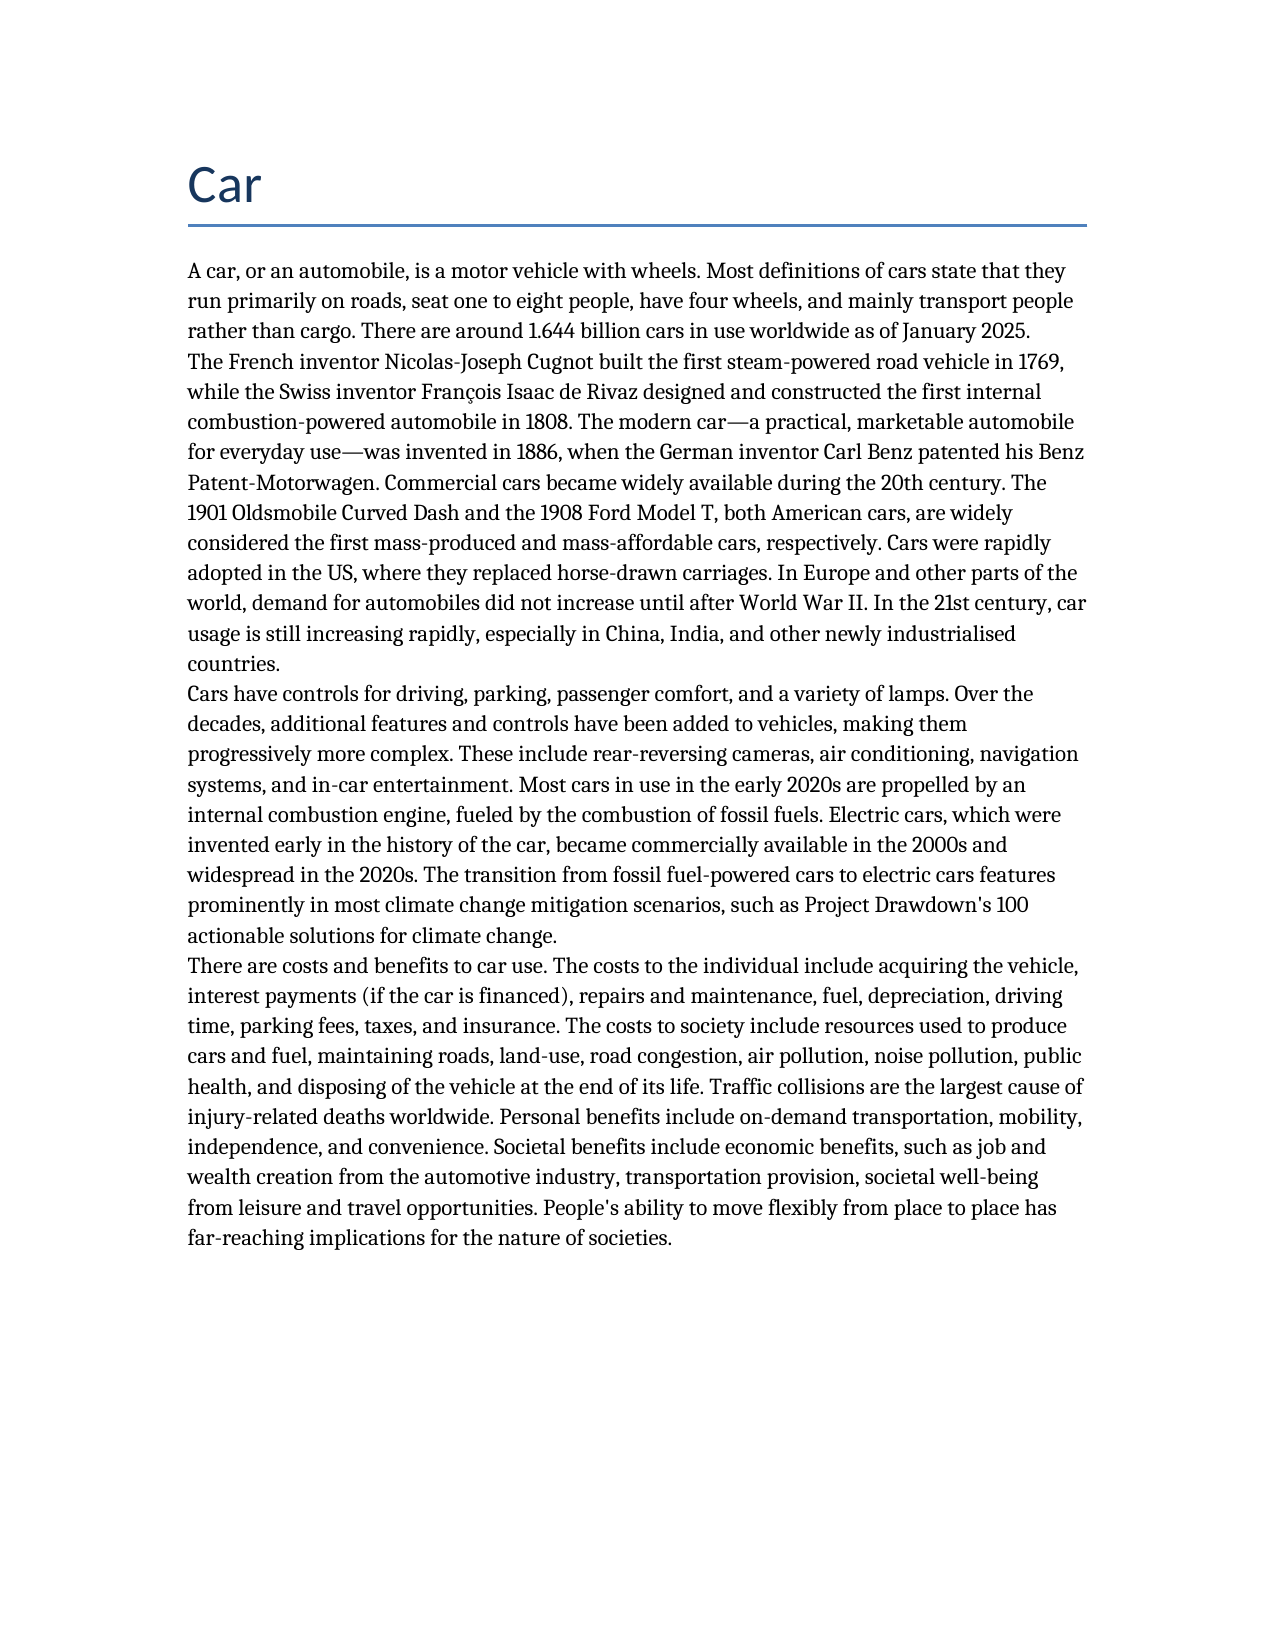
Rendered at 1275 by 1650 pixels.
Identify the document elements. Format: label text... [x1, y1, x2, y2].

title Car [187, 150, 1087, 227]
text A car, or an automobile, is a motor vehicle with wheels. Most definitions of cars state that they run primarily on roads, seat one to eight people, have four wheels, and mainly transport people rather than cargo. There are around 1.644 billion cars in use worldwide as of January 2025. The French inventor Nicolas-Joseph Cugnot built the first steam-powered road vehicle in 1769, while the Swiss inventor François Isaac de Rivaz designed and constructed the first internal combustion-powered automobile in 1808. The modern car—a practical, marketable automobile for everyday use—was invented in 1886, when the German inventor Carl Benz patented his Benz Patent-Motorwagen. Commercial cars became widely available during the 20th century. The 1901 Oldsmobile Curved Dash and the 1908 Ford Model T, both American cars, are widely considered the first mass-produced and mass-affordable cars, respectively. Cars were rapidly adopted in the US, where they replaced horse-drawn carriages. In Europe and other parts of the world, demand for automobiles did not increase until after World War II. In the 21st century, car usage is still increasing rapidly, especially in China, India, and other newly industrialised countries. Cars have controls for driving, parking, passenger comfort, and a variety of lamps. Over the decades, additional features and controls have been added to vehicles, making them progressively more complex. These include rear-reversing cameras, air conditioning, navigation systems, and in-car entertainment. Most cars in use in the early 2020s are propelled by an internal combustion engine, fueled by the combustion of fossil fuels. Electric cars, which were invented early in the history of the car, became commercially available in the 2000s and widespread in the 2020s. The transition from fossil fuel-powered cars to electric cars features prominently in most climate change mitigation scenarios, such as Project Drawdown's 100 actionable solutions for climate change. There are costs and benefits to car use. The costs to the individual include acquiring the vehicle, interest payments (if the car is financed), repairs and maintenance, fuel, depreciation, driving time, parking fees, taxes, and insurance. The costs to society include resources used to produce cars and fuel, maintaining roads, land-use, road congestion, air pollution, noise pollution, public health, and disposing of the vehicle at the end of its life. Traffic collisions are the largest cause of injury-related deaths worldwide. Personal benefits include on-demand transportation, mobility, independence, and convenience. Societal benefits include economic benefits, such as job and wealth creation from the automotive industry, transportation provision, societal well-being from leisure and travel opportunities. People's ability to move flexibly from place to place has far-reaching implications for the nature of societies. [187, 258, 1087, 1251]
